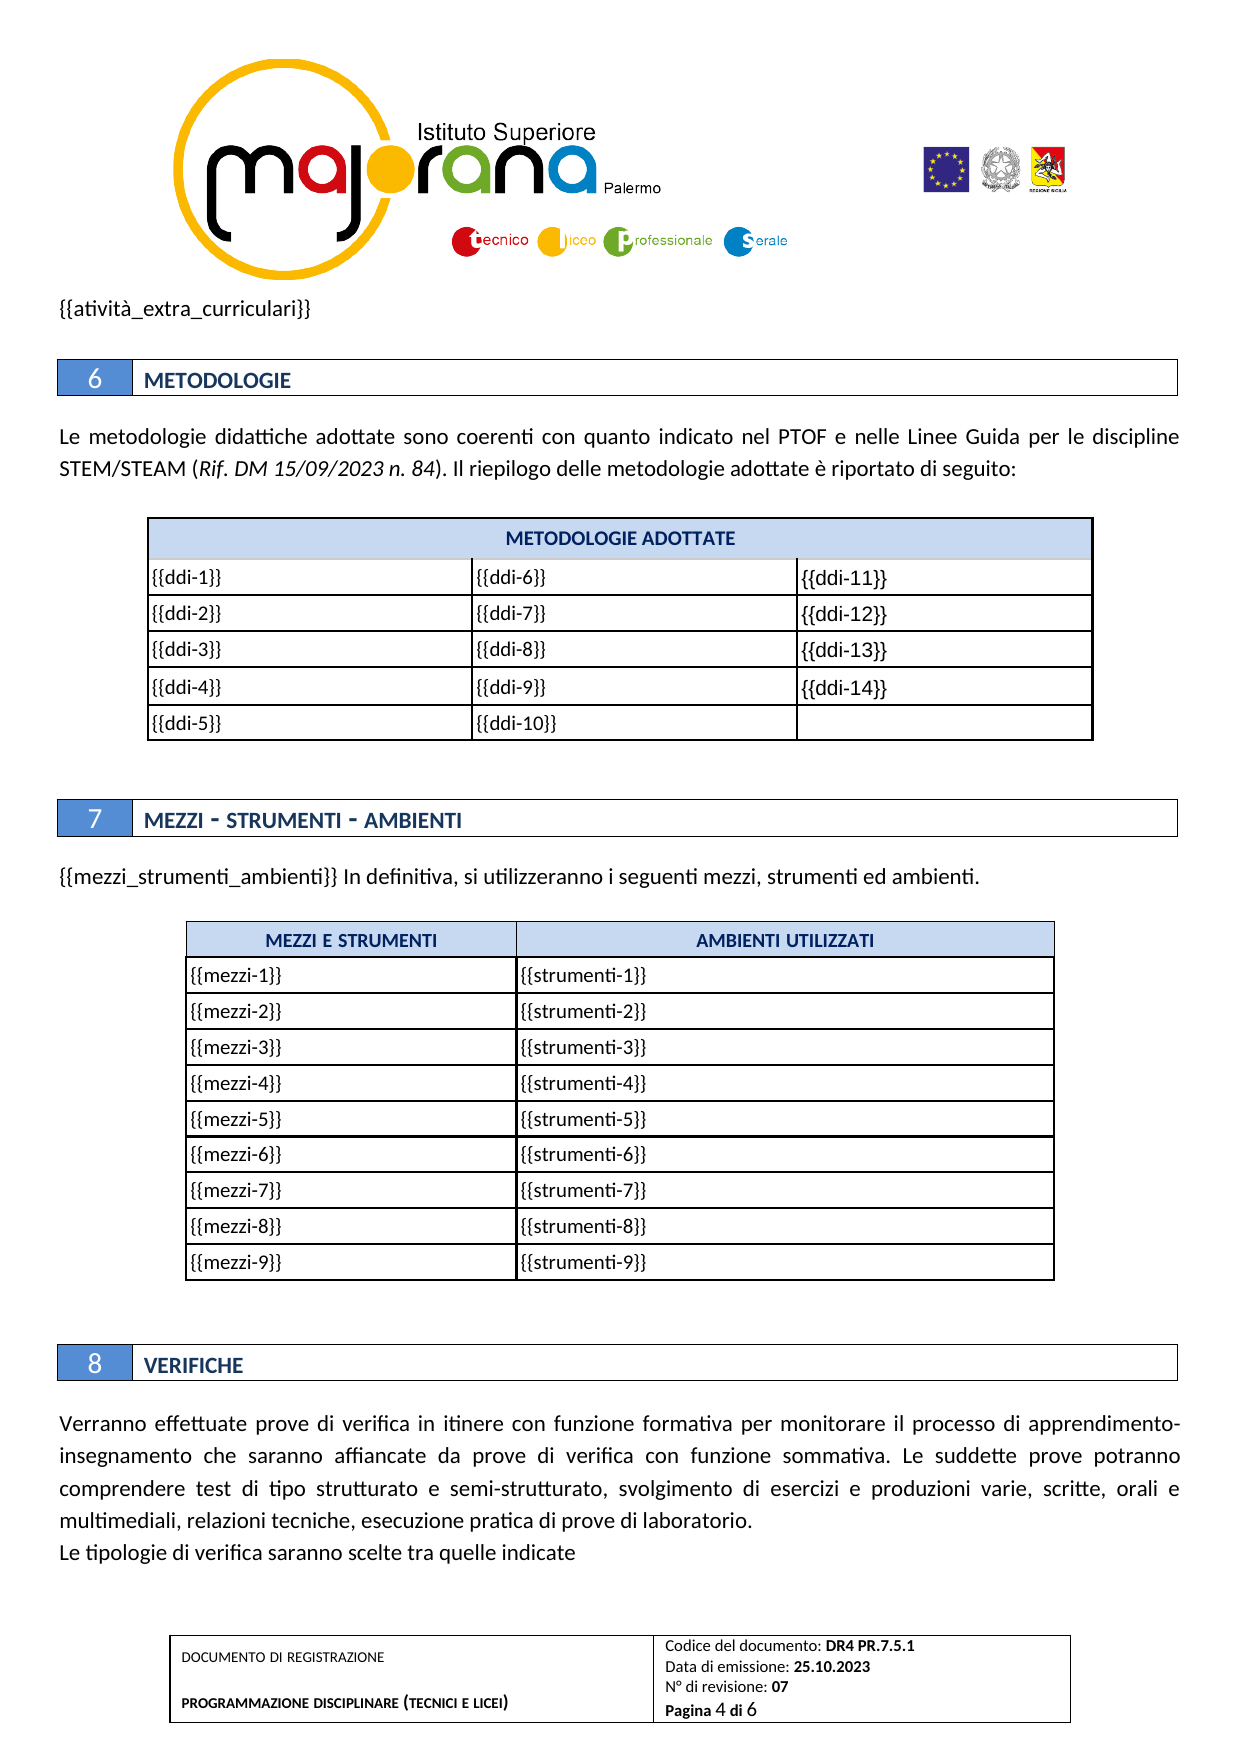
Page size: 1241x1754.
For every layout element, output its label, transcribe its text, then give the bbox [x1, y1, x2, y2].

table_cell {{strumenti-6}} [518, 1138, 1053, 1171]
text Le metodologie didattiche adottate sono coerenti con quanto indicato nel PTOF e nelle Linee Guida per le discipline STEM/STEAM (Rif. DM 15/09/2023 n. 84). Il riepilogo delle metodologie adottate è riportato di seguito: [59, 422, 1182, 482]
table_cell {{strumenti-1}} [518, 958, 1053, 992]
table_cell {{mezzi-1}} [187, 958, 515, 992]
table_cell {{ddi-4}} [149, 668, 471, 703]
table_cell {{mezzi-2}} [187, 994, 515, 1028]
table_header 6 [58, 360, 132, 395]
table_cell {{strumenti-5}} [518, 1102, 1053, 1135]
table_header verifiche [133, 1345, 1177, 1380]
table_cell {{ddi-1}} [149, 560, 471, 594]
table_cell {{mezzi-3}} [187, 1030, 515, 1064]
table_cell {{mezzi-4}} [187, 1066, 515, 1099]
table_cell {{mezzi-9}} [187, 1245, 515, 1279]
table_cell {{ddi-2}} [149, 596, 471, 630]
table_cell {{strumenti-8}} [518, 1209, 1053, 1243]
table_header METODOLOGIE ADOTTATE [149, 519, 1091, 558]
table_cell {{ddi-8}} [473, 632, 796, 666]
table_cell {{ddi-13}} [798, 632, 1091, 666]
table_cell {{mezzi-8}} [187, 1209, 515, 1243]
table_cell {{ddi-7}} [473, 596, 796, 630]
table_cell {{strumenti-4}} [518, 1066, 1053, 1099]
table_cell [798, 706, 1091, 739]
table_cell {{strumenti-3}} [518, 1030, 1053, 1064]
table_header 7 [58, 800, 132, 836]
table_cell {{ddi-11}} [798, 560, 1091, 594]
table_cell {{ddi-3}} [149, 632, 471, 666]
table_header 8 [58, 1345, 132, 1380]
table_cell {{ddi-10}} [473, 706, 796, 739]
table_cell {{ddi-12}} [798, 596, 1091, 630]
table_cell {{mezzi-5}} [187, 1102, 515, 1135]
table_cell {{ddi-6}} [473, 560, 796, 594]
table_cell {{mezzi-6}} [187, 1138, 515, 1171]
table_cell {{mezzi-7}} [187, 1173, 515, 1207]
table_header metodologie [133, 360, 1177, 395]
text Verranno effettuate prove di verifica in itinere con funzione formativa per monitorare il processo di apprendimento-insegnamento che saranno affiancate da prove di verifica con funzione sommativa. Le suddette prove potranno comprendere test di tipo strutturato e semi-strutturato, svolgimento di esercizi e produzioni varie, scritte, orali e multimediali, relazioni tecniche, esecuzione pratica di prove di laboratorio. [59, 1409, 1182, 1534]
table_header mezzi e strumenti [187, 922, 516, 956]
text {{atività_extra_curriculari}} [59, 294, 1182, 322]
table_cell {{strumenti-9}} [518, 1245, 1053, 1279]
table_header mezzi - strumenti - ambienti [133, 800, 1177, 836]
table_cell {{ddi-9}} [473, 668, 796, 703]
picture [173, 59, 1067, 280]
table_cell {{strumenti-2}} [518, 994, 1053, 1028]
text Le tipologie di verifica saranno scelte tra quelle indicate [59, 1538, 1182, 1566]
table_cell {{strumenti-7}} [518, 1173, 1053, 1207]
table_cell {{ddi-5}} [149, 706, 471, 739]
text {{mezzi_strumenti_ambienti}} In definitiva, si utilizzeranno i seguenti mezzi, strumenti ed ambienti. [59, 862, 1182, 890]
table_cell {{ddi-14}} [798, 668, 1091, 703]
table_header ambienti utilizzati [517, 922, 1054, 956]
